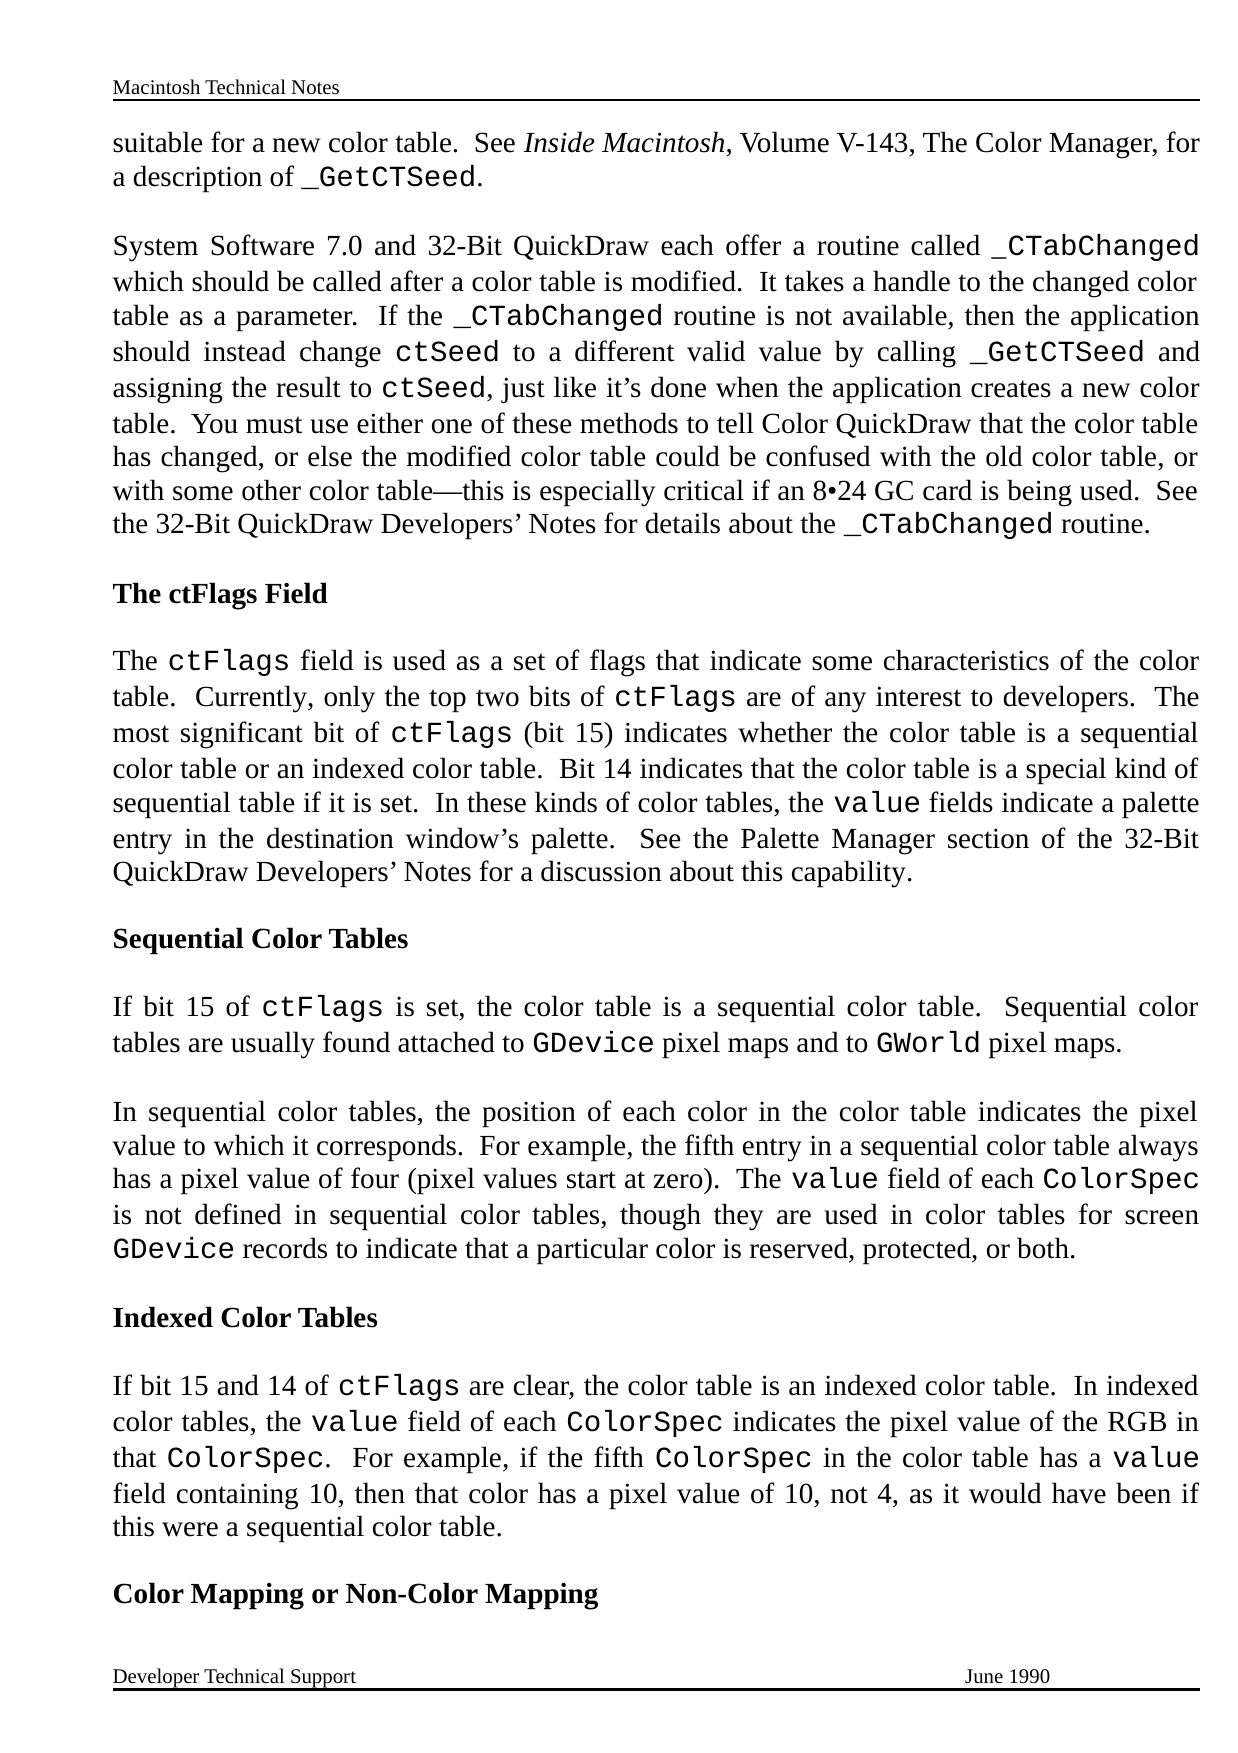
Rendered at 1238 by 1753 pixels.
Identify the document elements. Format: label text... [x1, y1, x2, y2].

text In sequential color tables, the position of each color in the color table indicates the pixel value to which it corresponds. For example, the fifth entry in a sequential color table always has a pixel value of four (pixel values start at zero). The value field of each ColorSpec is not defined in sequential color tables, though they are used in color tables for screen GDevice records to indicate that a particular color is reserved, protected, or both. [112, 1094, 1200, 1267]
text suitable for a new color table. See Inside Macintosh, Volume V-143, The Color Manager, for a description of _GetCTSeed. [112, 125, 1200, 195]
text Color Mapping or Non-Color Mapping [112, 1576, 1200, 1610]
text Sequential Color Tables [112, 922, 1200, 955]
text The ctFlags field is used as a set of flags that indicate some characteristics of the color table. Currently, only the top two bits of ctFlags are of any interest to developers. The most significant bit of ctFlags (bit 15) indicates whether the color table is a sequential color table or an indexed color table. Bit 14 indicates that the color table is a special kind of sequential table if it is set. In these kinds of color tables, the value fields indicate a palette entry in the destination window’s palette. See the Palette Manager section of the 32-Bit QuickDraw Developers’ Notes for a discussion about this capability. [112, 643, 1200, 888]
text System Software 7.0 and 32-Bit QuickDraw each offer a routine called _CTabChanged which should be called after a color table is modified. It takes a handle to the changed color table as a parameter. If the _CTabChanged routine is not available, then the application should instead change ctSeed to a different valid value by calling _GetCTSeed and assigning the result to ctSeed, just like it’s done when the application creates a new color table. You must use either one of these methods to tell Color QuickDraw that the color table has changed, or else the modified color table could be confused with the old color table, or with some other color table—this is especially critical if an 8•24 GC card is being used. See the 32-Bit QuickDraw Developers’ Notes for details about the _CTabChanged routine. [112, 228, 1200, 543]
text Indexed Color Tables [112, 1301, 1200, 1334]
text The ctFlags Field [112, 576, 1200, 610]
text If bit 15 and 14 of ctFlags are clear, the color table is an indexed color table. In indexed color tables, the value field of each ColorSpec indicates the pixel value of the RGB in that ColorSpec. For example, if the fifth ColorSpec in the color table has a value field containing 10, then that color has a pixel value of 10, not 4, as it would have been if this were a sequential color table. [112, 1368, 1200, 1543]
text If bit 15 of ctFlags is set, the color table is a sequential color table. Sequential color tables are usually found attached to GDevice pixel maps and to GWorld pixel maps. [112, 989, 1200, 1061]
